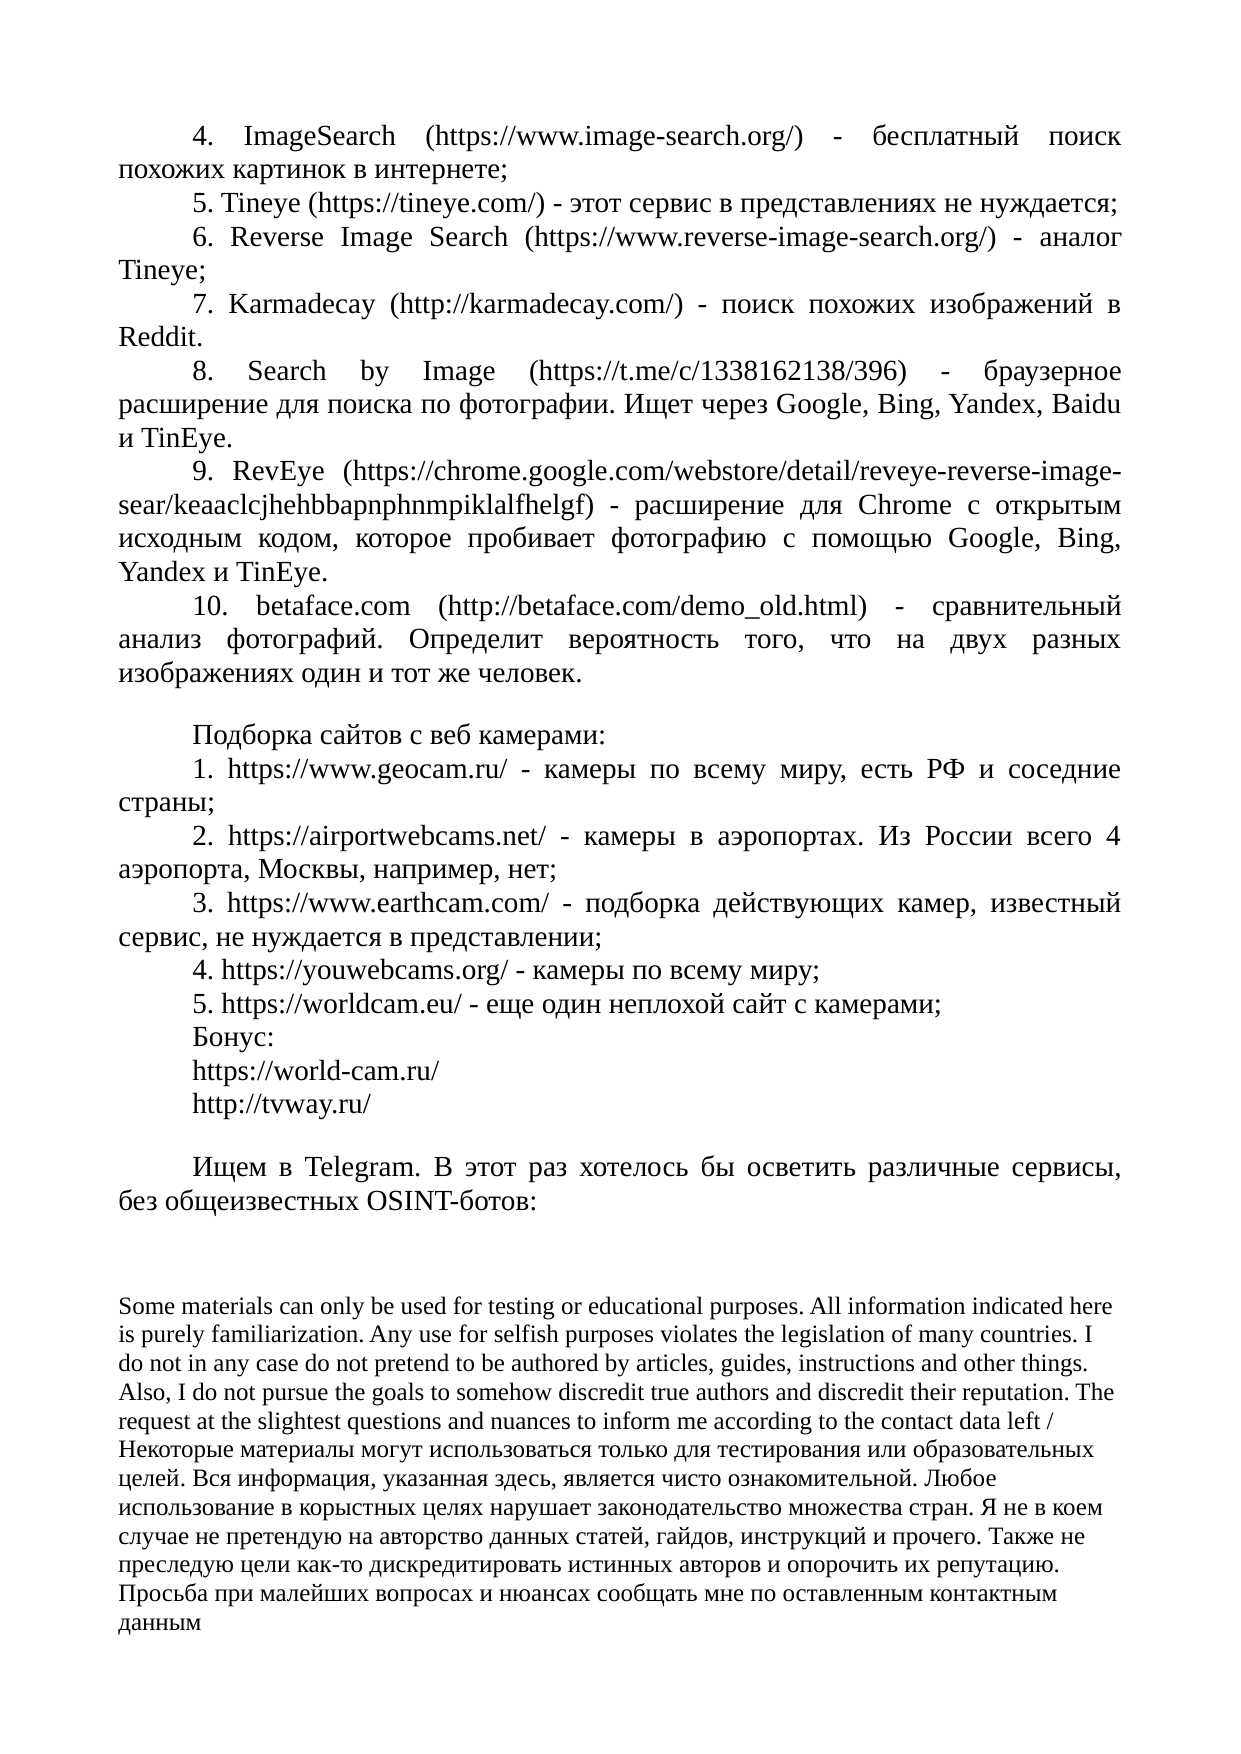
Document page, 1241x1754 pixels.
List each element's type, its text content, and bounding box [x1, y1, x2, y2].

text Подборка сайтов с веб камерами: [118, 717, 1122, 751]
text http://tvway.ru/ [118, 1086, 1122, 1120]
text 2. https://airportwebcams.net/ - камеры в аэропортах. Из России всего 4 аэропорта, Москвы, например, нет; [118, 818, 1122, 885]
text 6. Reverse Image Search (https://www.reverse-image-search.org/) - аналог Tineye; [118, 219, 1122, 286]
text 10. betaface.com (http://betaface.com/demo_old.html) - сравнительный анализ фотографий. Определит вероятность того, что на двух разных изображениях один и тот же человек. [118, 588, 1122, 688]
text 4. https://youwebcams.org/ - камеры по всему миру; [118, 952, 1122, 986]
text 1. https://www.geocam.ru/ - камеры по всему миру, есть РФ и соседние страны; [118, 751, 1122, 818]
text Ищем в Telegram. В этот раз хотелось бы осветить различные сервисы, без общеизвестных OSINT-ботов: [118, 1149, 1122, 1216]
text Бонус: [118, 1019, 1122, 1053]
text 4. ImageSearch (https://www.image-search.org/) - бесплатный поиск похожих картинок в интернете; [118, 118, 1122, 185]
text 5. Tineye (https://tineye.com/) - этот сервис в представлениях не нуждается; [118, 185, 1122, 219]
text 3. https://www.earthcam.com/ - подборка действующих камер, известный сервис, не нуждается в представлении; [118, 885, 1122, 952]
text 5. https://worldcam.eu/ - еще один неплохой сайт с камерами; [118, 986, 1122, 1019]
text https://world-cam.ru/ [118, 1053, 1122, 1086]
text 9. RevEye (https://chrome.google.com/webstore/detail/reveye-reverse-image-sear/keaaclcjhehbbapnphnmpiklalfhelgf) - расширение для Chrome с открытым исходным кодом, которое пробивает фотографию с помощью Google, Bing, Yandex и TinEye. [118, 453, 1122, 588]
text 8. Search by Image (https://t.me/c/1338162138/396) - браузерное расширение для поиска по фотографии. Ищет через Google, Bing, Yandex, Baidu и TinEye. [118, 353, 1122, 453]
text 7. Karmadecay (http://karmadecay.com/) - поиск похожих изображений в Reddit. [118, 286, 1122, 353]
